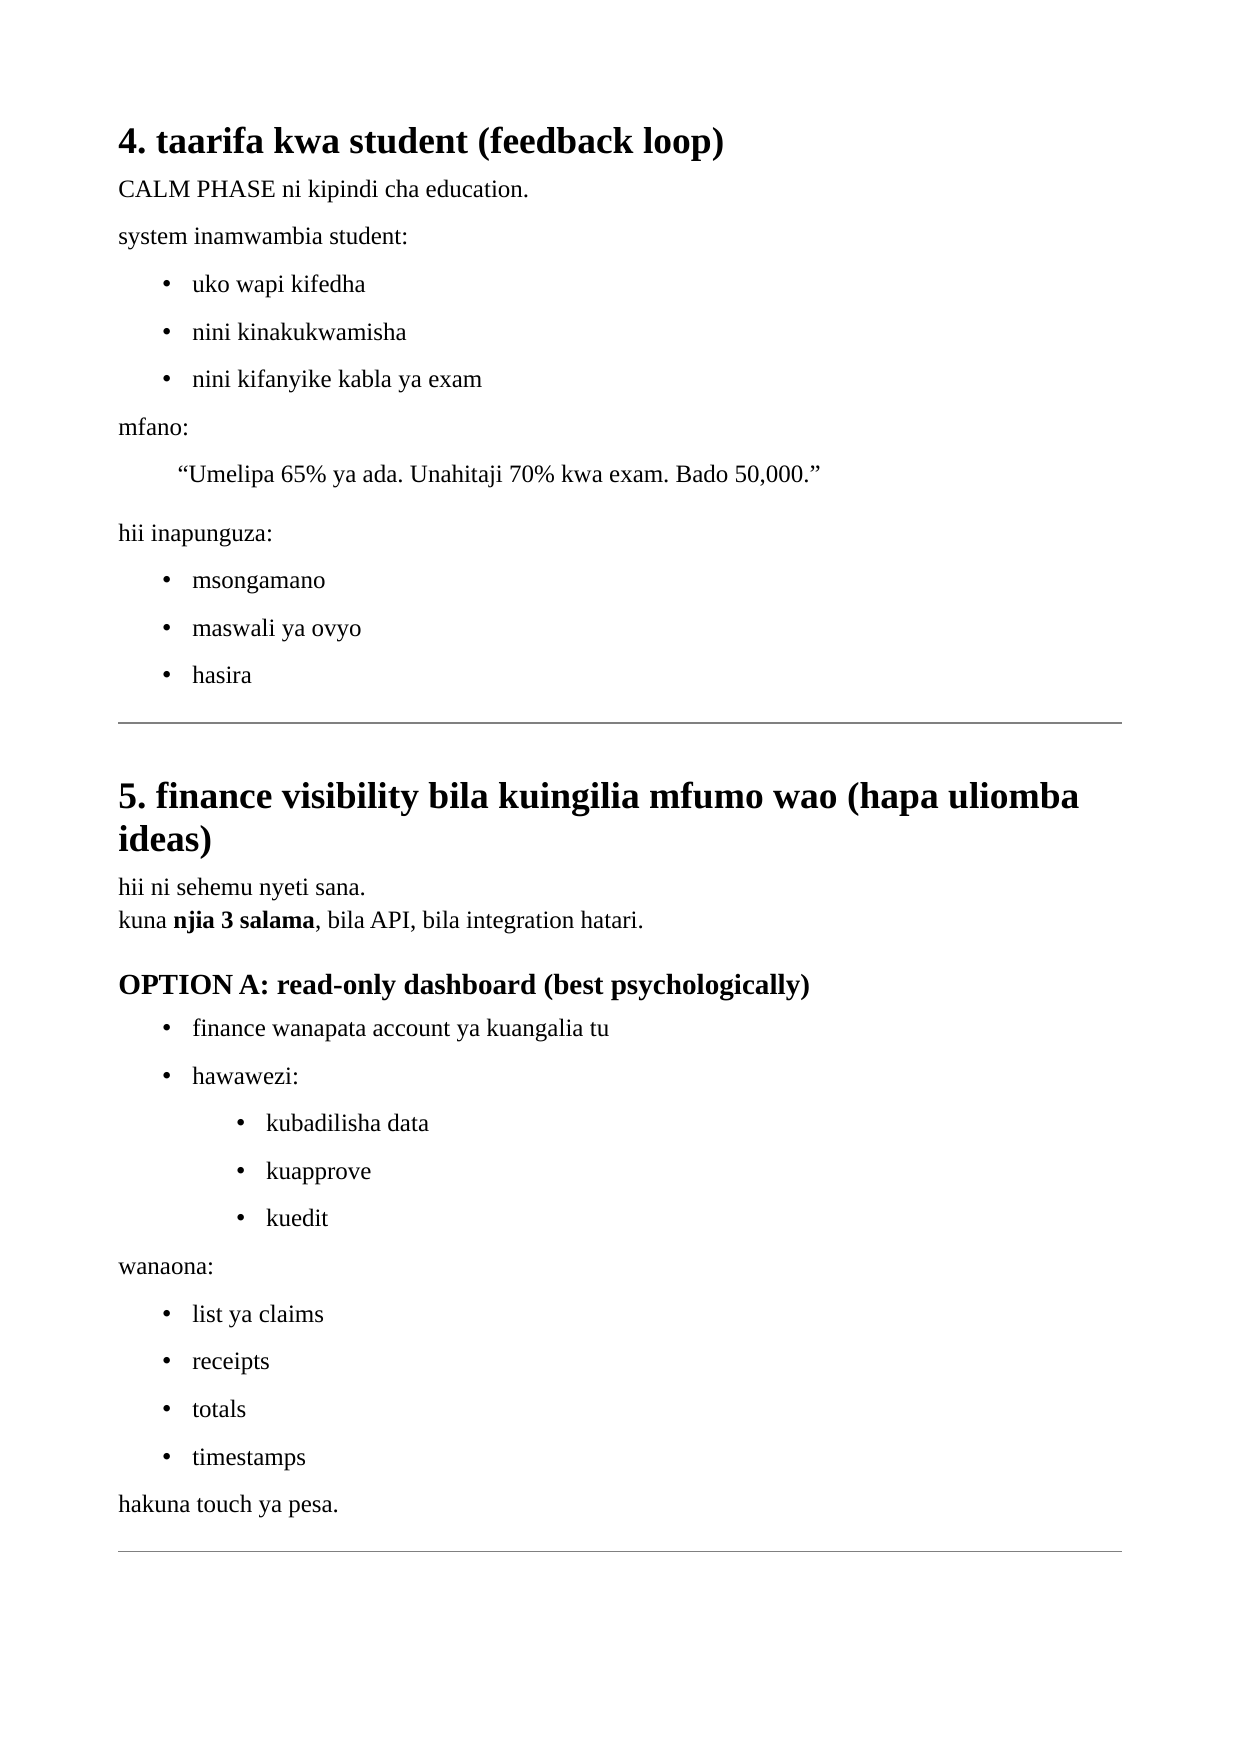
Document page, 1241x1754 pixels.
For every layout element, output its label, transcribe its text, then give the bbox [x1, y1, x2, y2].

list maswali ya ovyo [162, 613, 1122, 642]
list timestamps [162, 1442, 1122, 1470]
subtitle 5. finance visibility bila kuingilia mfumo wao (hapa uliomba ideas) [118, 773, 1122, 859]
list hasira [162, 660, 1122, 689]
list uko wapi kifedha [162, 269, 1122, 298]
list kuapprove [236, 1156, 1122, 1185]
text system inamwambia student: [118, 221, 1122, 250]
subtitle OPTION A: read-only dashboard (best psychologically) [118, 967, 1122, 1001]
list receipts [162, 1346, 1122, 1375]
text “Umelipa 65% ya ada. Unahitaji 70% kwa exam. Bado 50,000.” [177, 459, 1063, 488]
list list ya claims [162, 1299, 1122, 1327]
text mfano: [118, 412, 1122, 441]
text wanaona: [118, 1251, 1122, 1280]
list totals [162, 1394, 1122, 1423]
text hii inapunguza: [118, 518, 1122, 546]
list nini kifanyike kabla ya exam [162, 364, 1122, 393]
list kubadilisha data [236, 1108, 1122, 1137]
list msongamano [162, 565, 1122, 594]
text hakuna touch ya pesa. [118, 1489, 1122, 1518]
list finance wanapata account ya kuangalia tu [162, 1013, 1122, 1042]
list hawawezi: [162, 1061, 1122, 1089]
text hii ni sehemu nyeti sana. kuna njia 3 salama, bila API, bila integration hatari. [118, 872, 1122, 934]
list kuedit [236, 1203, 1122, 1232]
text CALM PHASE ni kipindi cha education. [118, 174, 1122, 202]
subtitle 4. taarifa kwa student (feedback loop) [118, 118, 1122, 161]
list nini kinakukwamisha [162, 317, 1122, 345]
